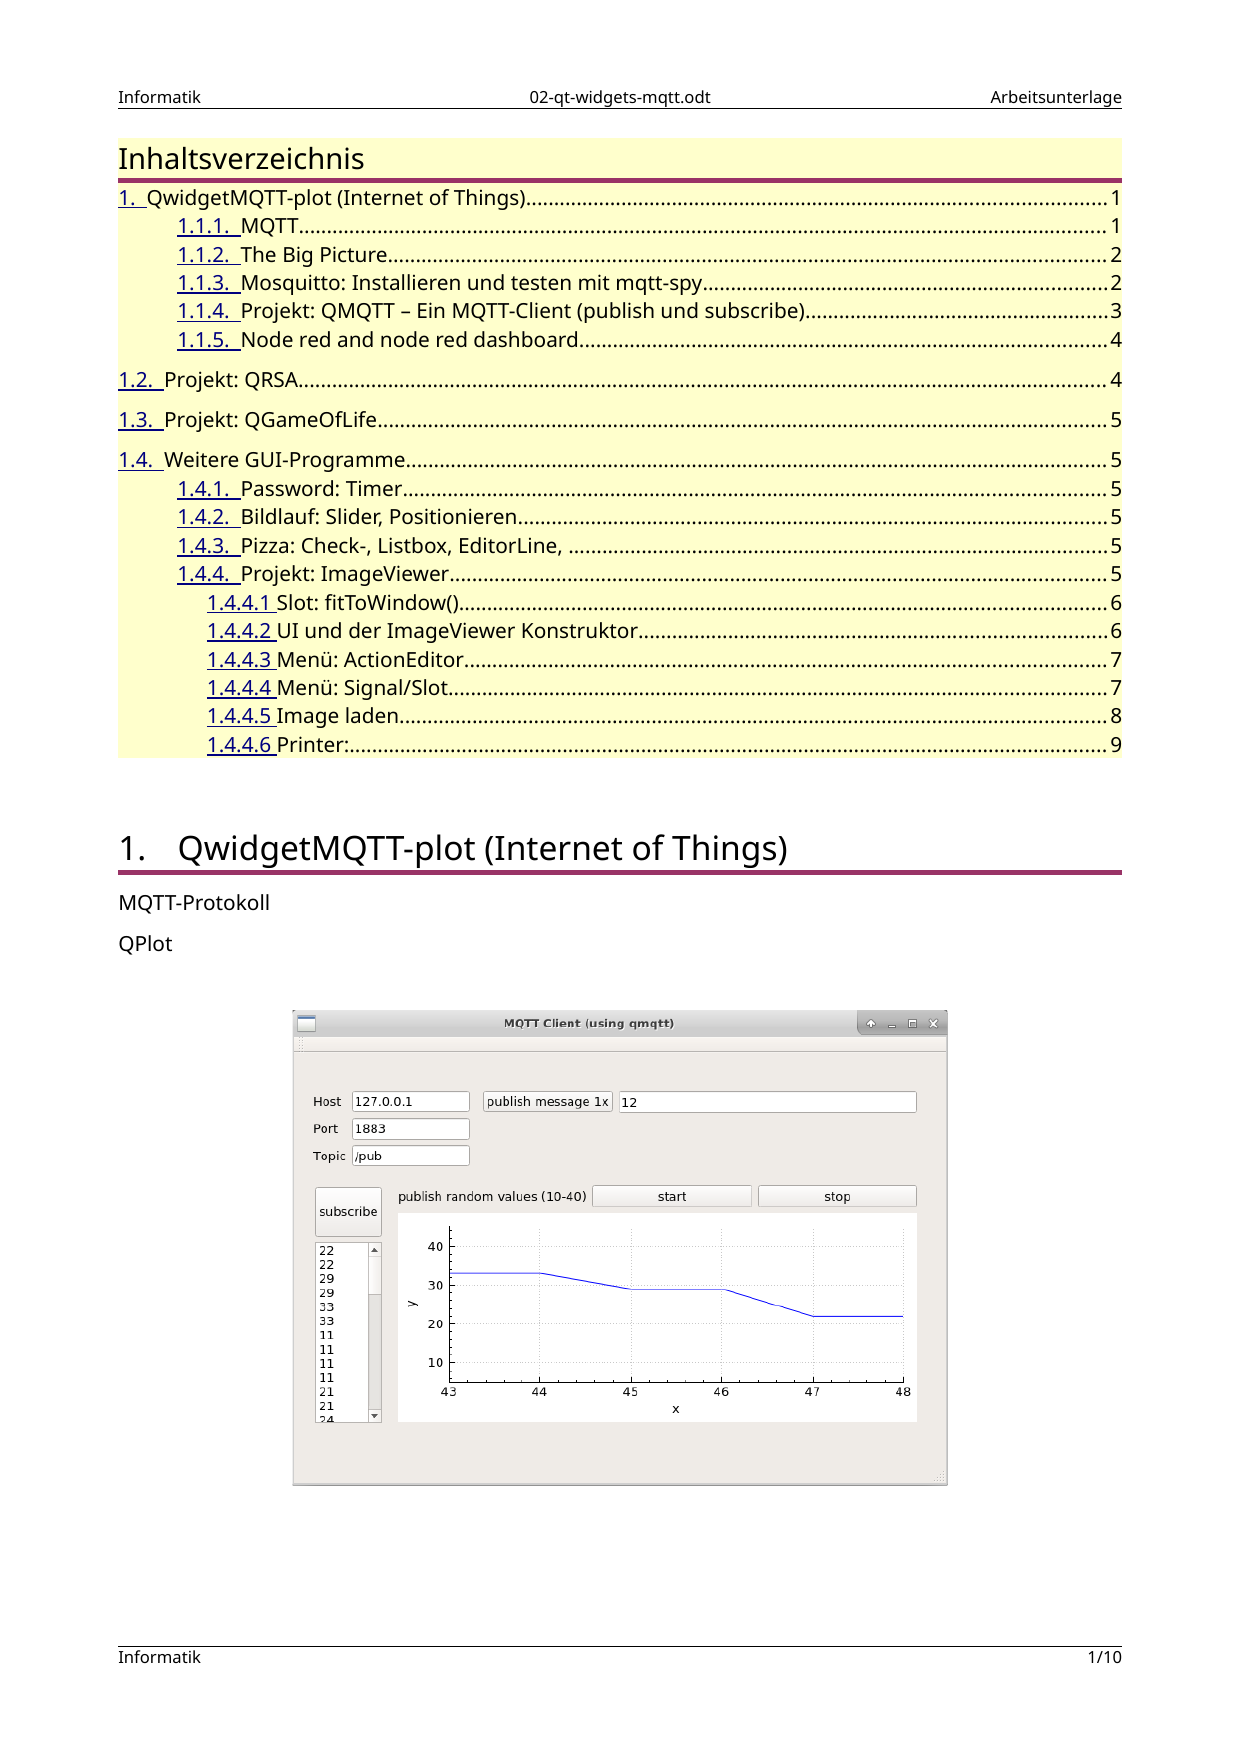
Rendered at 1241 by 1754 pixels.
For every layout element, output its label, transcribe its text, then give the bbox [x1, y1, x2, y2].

text 1.4.4.4 Menü: Signal/Slot 7 [207, 673, 1122, 702]
text 1.4. Weitere GUI-Programme 5 [118, 446, 1122, 474]
text 1.3. Projekt: QGameOfLife 5 [118, 405, 1122, 434]
subtitle QwidgetMQTT-plot (Internet of Things) [118, 824, 1122, 870]
text MQTT-Protokoll [118, 888, 1122, 916]
text 1.4.2. Bildlauf: Slider, Positionieren 5 [177, 502, 1122, 531]
text 1.4.4.2 UI und der ImageViewer Konstruktor 6 [207, 616, 1122, 645]
text 1.1.5. Node red and node red dashboard 4 [177, 325, 1122, 353]
text 1.4.4.5 Image laden 8 [207, 702, 1122, 730]
text 1.4.4.1 Slot: fitToWindow() 6 [207, 588, 1122, 616]
text 1.4.1. Password: Timer 5 [177, 474, 1122, 502]
subtitle Inhaltsverzeichnis [118, 138, 1122, 178]
text 1.4.3. Pizza: Check-, Listbox, EditorLine, … 5 [177, 531, 1122, 559]
text 1.1.4. Projekt: QMQTT – Ein MQTT-Client (publish und subscribe) 3 [177, 297, 1122, 325]
text 1. QwidgetMQTT-plot (Internet of Things) 1 [118, 183, 1122, 211]
picture [292, 1010, 948, 1486]
text 1.4.4.3 Menü: ActionEditor 7 [207, 645, 1122, 673]
text 1.4.4. Projekt: ImageViewer 5 [177, 559, 1122, 588]
text 1.1.3. Mosquitto: Installieren und testen mit mqtt-spy 2 [177, 268, 1122, 297]
text QPlot [118, 929, 1122, 957]
text 1.1.2. The Big Picture 2 [177, 240, 1122, 268]
text 1.1.1. MQTT 1 [177, 211, 1122, 240]
text 1.4.4.6 Printer: 9 [207, 730, 1122, 758]
text 1.2. Projekt: QRSA 4 [118, 365, 1122, 394]
